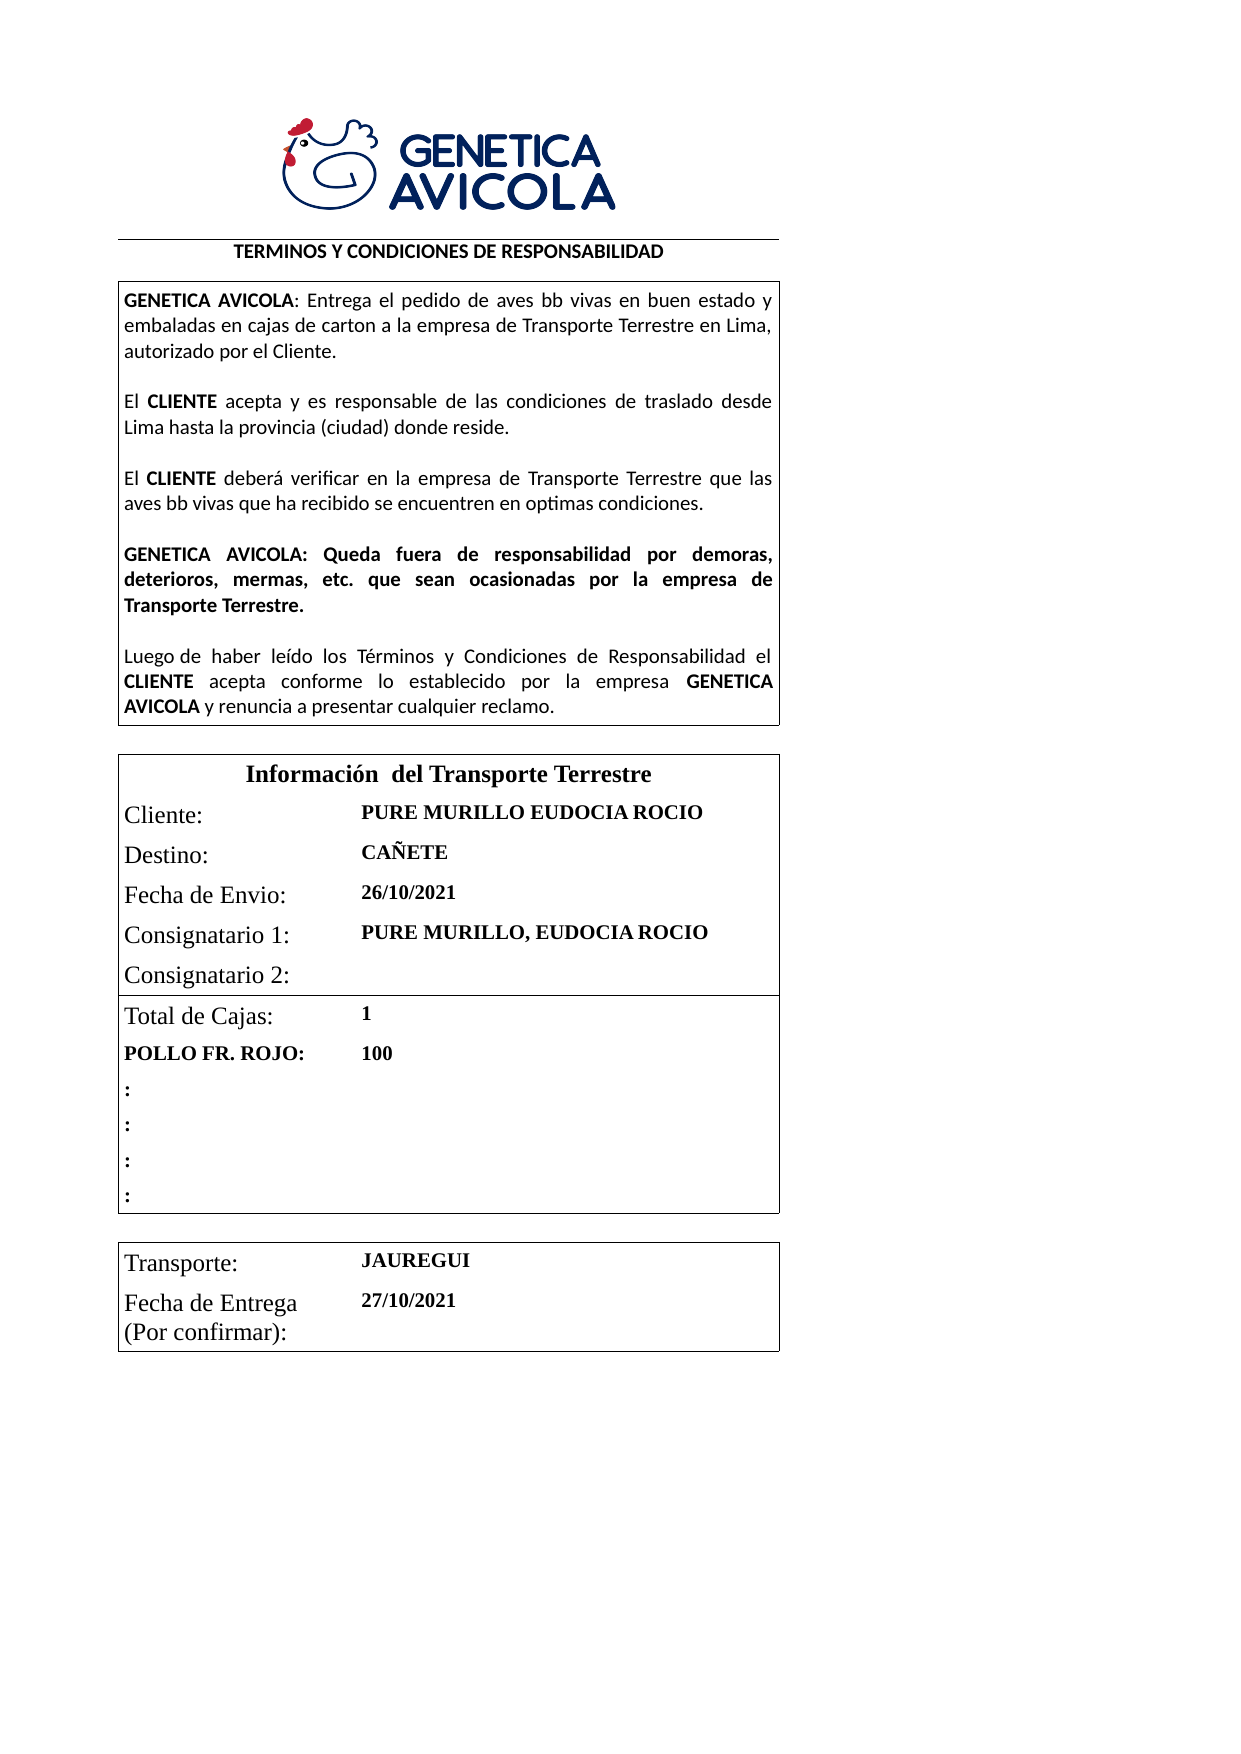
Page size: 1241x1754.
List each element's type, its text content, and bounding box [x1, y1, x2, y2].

table_cell 27/10/2021 [356, 1282, 779, 1351]
table_cell Transporte: [119, 1243, 356, 1282]
table_cell Total de Cajas: [119, 996, 356, 1035]
table_cell : [119, 1142, 356, 1177]
table_cell [118, 1214, 356, 1242]
table_cell [356, 1106, 779, 1142]
table_cell [356, 1214, 779, 1242]
table_cell Cliente: [119, 794, 356, 834]
table_cell Fecha de Envio: [119, 874, 356, 914]
table_header Información del Transporte Terrestre [119, 755, 779, 794]
table_cell [356, 1071, 779, 1106]
table_cell PURE MURILLO EUDOCIA ROCIO [356, 794, 779, 834]
table_cell : [119, 1071, 356, 1106]
table_cell 26/10/2021 [356, 874, 779, 914]
table_cell Consignatario 1: [119, 915, 356, 955]
table_cell Consignatario 2: [119, 955, 356, 995]
table_cell 1 [356, 996, 779, 1035]
table_cell CAÑETE [356, 834, 779, 874]
table_cell : [119, 1106, 356, 1142]
table_cell [356, 1142, 779, 1177]
table_cell JAUREGUI [356, 1243, 779, 1282]
picture [282, 118, 616, 210]
table_header TERMINOS Y CONDICIONES DE RESPONSABILIDAD [118, 240, 779, 281]
table_cell POLLO FR. ROJO: [119, 1035, 356, 1071]
table_cell GENETICA AVICOLA: Entrega el pedido de aves bb vivas en buen estado y embaladas en cajas de carton a la empresa de Transporte Terrestre en Lima, autorizado por el Cliente. El CLIENTE acepta y es responsable de las condiciones de traslado desde Lima hasta la provincia (ciudad) donde reside. El CLIENTE deberá verificar en la empresa de Transporte Terrestre que las aves bb vivas que ha recibido se encuentren en optimas condiciones. GENETICA AVICOLA: Queda fuera de responsabilidad por demoras, deterioros, mermas, etc. que sean ocasionadas por la empresa de Transporte Terrestre. Luego de haber leído los Términos y Condiciones de Responsabilidad el CLIENTE acepta conforme lo establecido por la empresa GENETICA AVICOLA y renuncia a presentar cualquier reclamo. [119, 282, 779, 725]
table_cell : [119, 1178, 356, 1213]
table_cell PURE MURILLO, EUDOCIA ROCIO [356, 915, 779, 955]
table_cell 100 [356, 1035, 779, 1071]
table_cell [356, 1178, 779, 1213]
table_cell Fecha de Entrega (Por confirmar): [119, 1282, 356, 1351]
table_cell [356, 955, 779, 995]
table_cell Destino: [119, 834, 356, 874]
